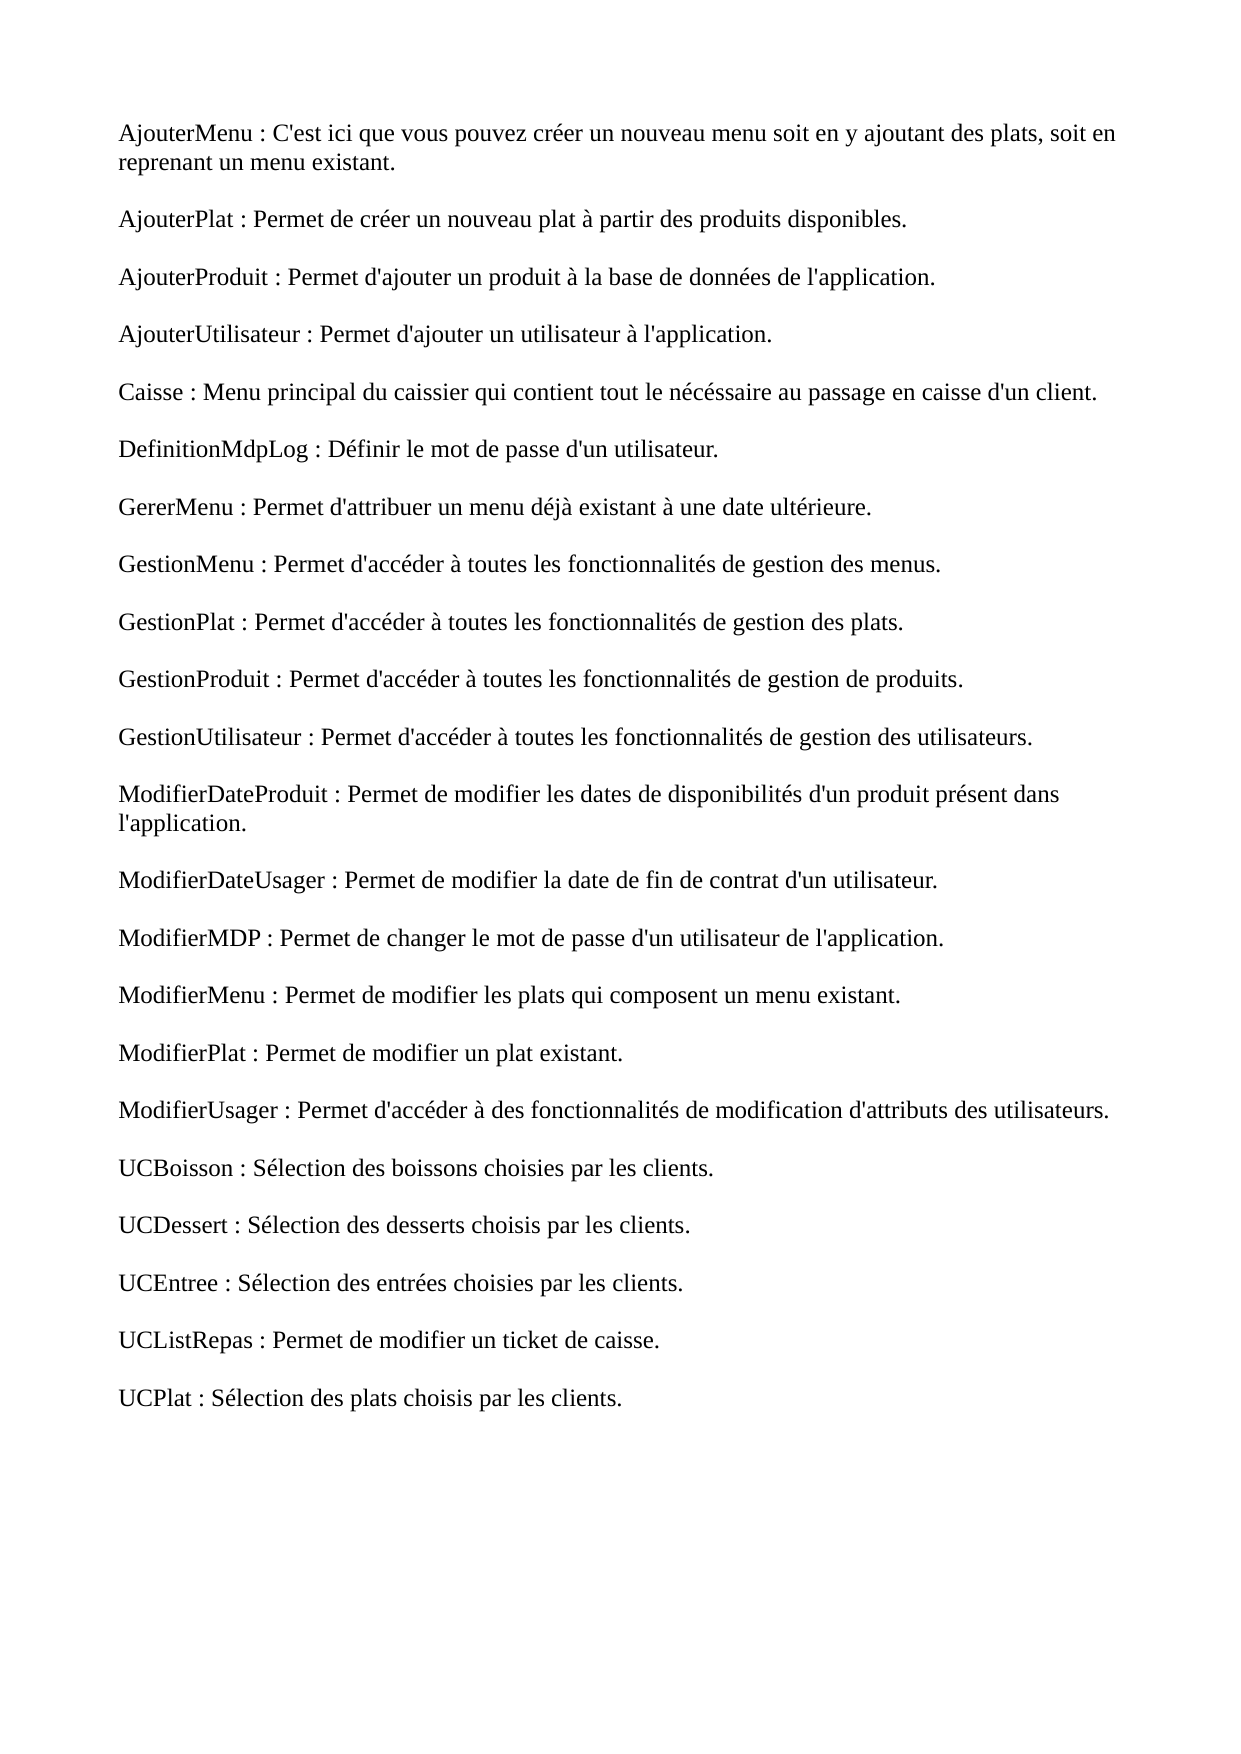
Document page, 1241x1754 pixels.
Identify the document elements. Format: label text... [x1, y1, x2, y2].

text ModifierMenu : Permet de modifier les plats qui composent un menu existant. [118, 981, 1122, 1009]
text ModifierPlat : Permet de modifier un plat existant. [118, 1038, 1122, 1067]
text UCBoisson : Sélection des boissons choisies par les clients. [118, 1153, 1122, 1182]
text GestionMenu : Permet d'accéder à toutes les fonctionnalités de gestion des menus. [118, 549, 1122, 578]
text ModifierUsager : Permet d'accéder à des fonctionnalités de modification d'attributs des utilisateurs. [118, 1096, 1122, 1124]
text UCEntree : Sélection des entrées choisies par les clients. [118, 1268, 1122, 1297]
text UCListRepas : Permet de modifier un ticket de caisse. [118, 1326, 1122, 1354]
text ModifierDateUsager : Permet de modifier la date de fin de contrat d'un utilisateur. [118, 866, 1122, 894]
text ModifierMDP : Permet de changer le mot de passe d'un utilisateur de l'application. [118, 923, 1122, 952]
text AjouterUtilisateur : Permet d'ajouter un utilisateur à l'application. [118, 319, 1122, 348]
text GestionProduit : Permet d'accéder à toutes les fonctionnalités de gestion de produits. [118, 664, 1122, 693]
text GestionPlat : Permet d'accéder à toutes les fonctionnalités de gestion des plats. [118, 607, 1122, 636]
text GestionUtilisateur : Permet d'accéder à toutes les fonctionnalités de gestion des utilisateurs. [118, 722, 1122, 751]
text GererMenu : Permet d'attribuer un menu déjà existant à une date ultérieure. [118, 492, 1122, 521]
text UCDessert : Sélection des desserts choisis par les clients. [118, 1211, 1122, 1239]
text UCPlat : Sélection des plats choisis par les clients. [118, 1383, 1122, 1412]
text Caisse : Menu principal du caissier qui contient tout le nécéssaire au passage en caisse d'un client. [118, 377, 1122, 406]
text DefinitionMdpLog : Définir le mot de passe d'un utilisateur. [118, 434, 1122, 463]
text AjouterMenu : C'est ici que vous pouvez créer un nouveau menu soit en y ajoutant des plats, soit en reprenant un menu existant. [118, 118, 1122, 176]
text AjouterProduit : Permet d'ajouter un produit à la base de données de l'application. [118, 262, 1122, 291]
text ModifierDateProduit : Permet de modifier les dates de disponibilités d'un produit présent dans l'application. [118, 779, 1122, 837]
text AjouterPlat : Permet de créer un nouveau plat à partir des produits disponibles. [118, 204, 1122, 233]
